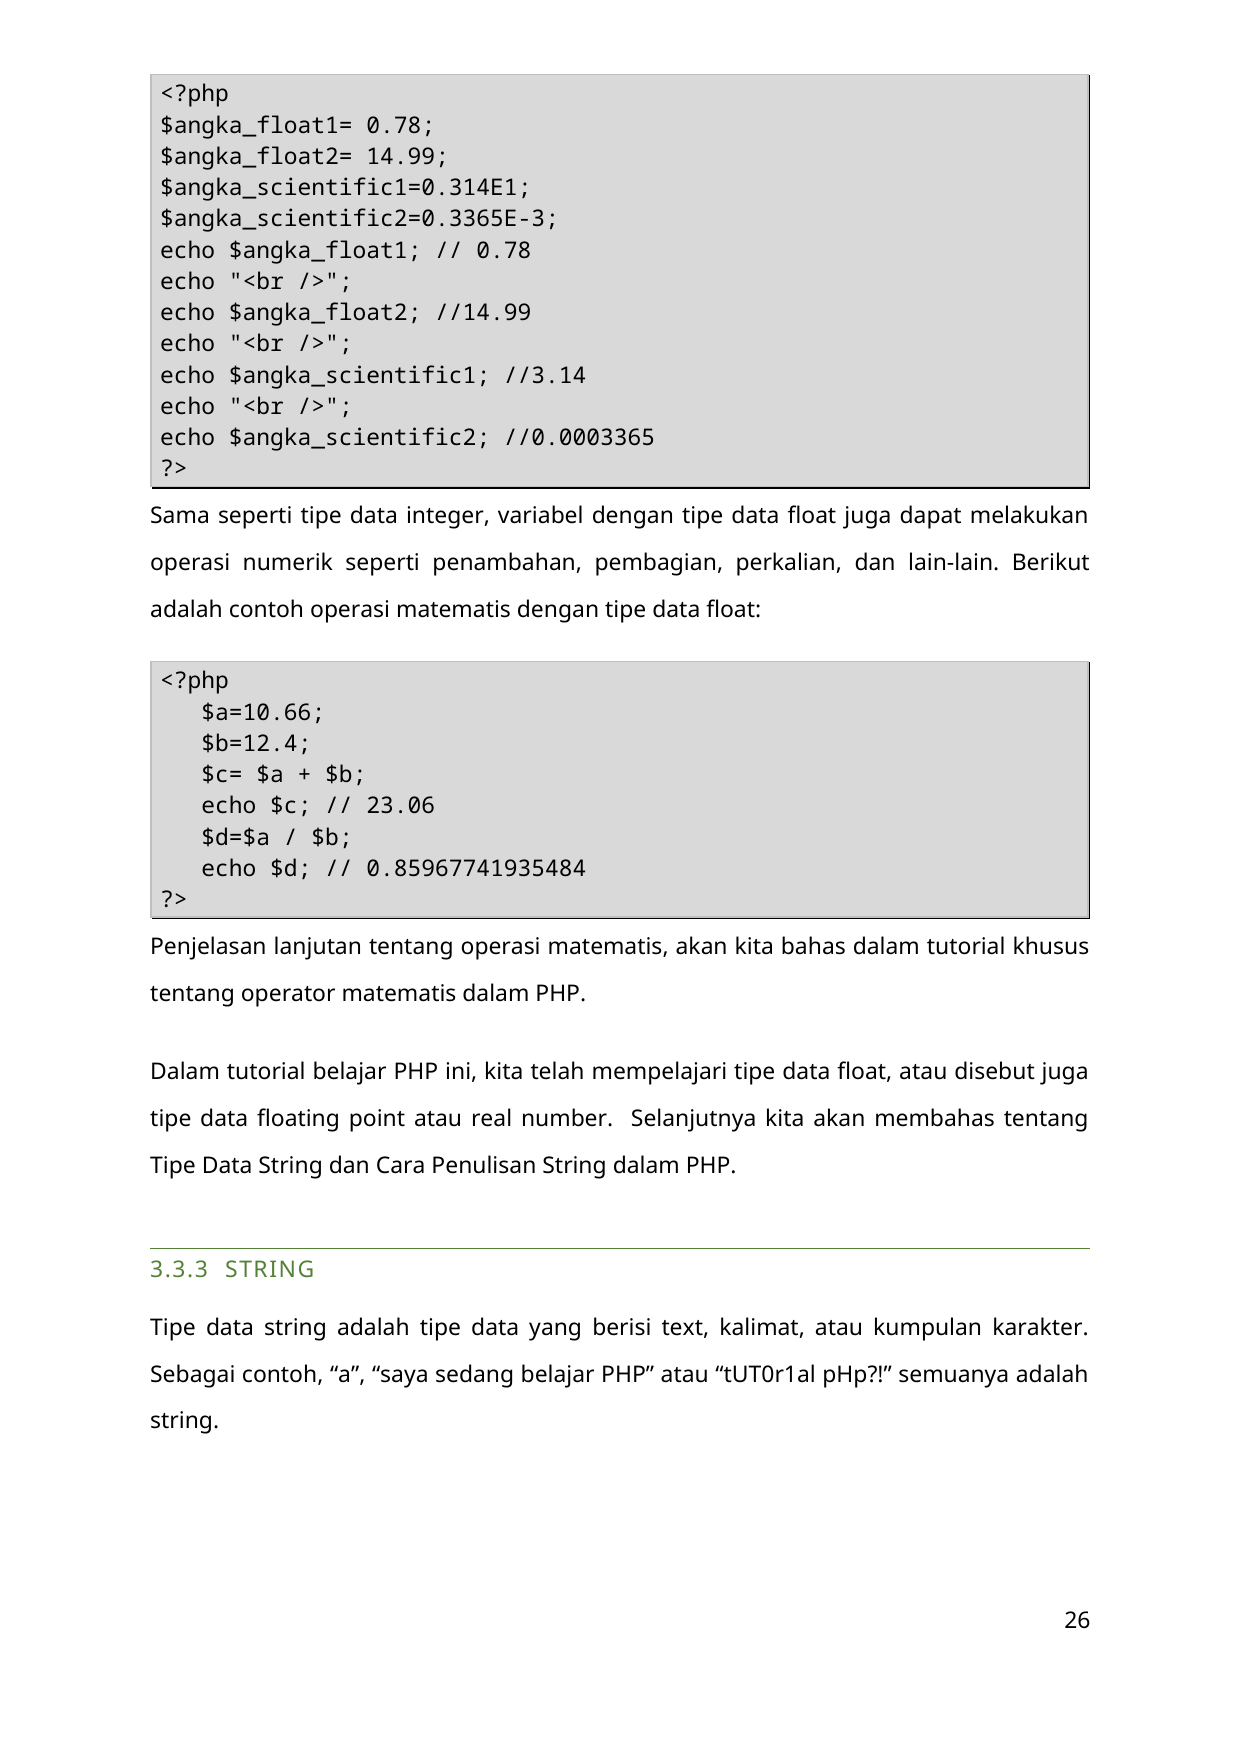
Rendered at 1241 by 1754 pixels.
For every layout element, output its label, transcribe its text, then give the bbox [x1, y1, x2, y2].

text echo $c; // 23.06 [152, 786, 1087, 817]
text ?> [152, 879, 1087, 916]
text $angka_float1= 0.78; [152, 105, 1087, 136]
text $a=10.66; [152, 692, 1087, 723]
text ?> [152, 449, 1087, 486]
text $d=$a / $b; [152, 817, 1087, 848]
text Dalam tutorial belajar PHP ini, kita telah mempelajari tipe data float, atau disebut juga tipe data floating point atau real number. Selanjutnya kita akan membahas tentang Tipe Data String dan Cara Penulisan String dalam PHP. [150, 1055, 1090, 1180]
text <?php [152, 75, 1087, 105]
text echo "<br />"; [152, 386, 1087, 417]
text Tipe data string adalah tipe data yang berisi text, kalimat, atau kumpulan karakter. Sebagai contoh, “a”, “saya sedang belajar PHP” atau “tUT0r1al pHp?!” semuanya adalah string. [150, 1311, 1090, 1436]
text echo $angka_scientific1; //3.14 [152, 355, 1087, 386]
text $angka_scientific1=0.314E1; [152, 167, 1087, 199]
text <?php [152, 662, 1087, 692]
text echo $angka_float1; // 0.78 [152, 230, 1087, 261]
text Penjelasan lanjutan tentang operasi matematis, akan kita bahas dalam tutorial khusus tentang operator matematis dalam PHP. [150, 930, 1090, 1008]
subtitle String [150, 1249, 1090, 1285]
text $c= $a + $b; [152, 754, 1087, 786]
text echo "<br />"; [152, 324, 1087, 355]
text echo $d; // 0.85967741935484 [152, 848, 1087, 879]
text echo "<br />"; [152, 261, 1087, 292]
text $angka_float2= 14.99; [152, 136, 1087, 167]
text $angka_scientific2=0.3365E-3; [152, 199, 1087, 230]
text echo $angka_float2; //14.99 [152, 292, 1087, 324]
text Sama seperti tipe data integer, variabel dengan tipe data float juga dapat melakukan operasi numerik seperti penambahan, pembagian, perkalian, dan lain-lain. Berikut adalah contoh operasi matematis dengan tipe data float: [150, 499, 1090, 624]
text $b=12.4; [152, 723, 1087, 754]
text echo $angka_scientific2; //0.0003365 [152, 417, 1087, 449]
